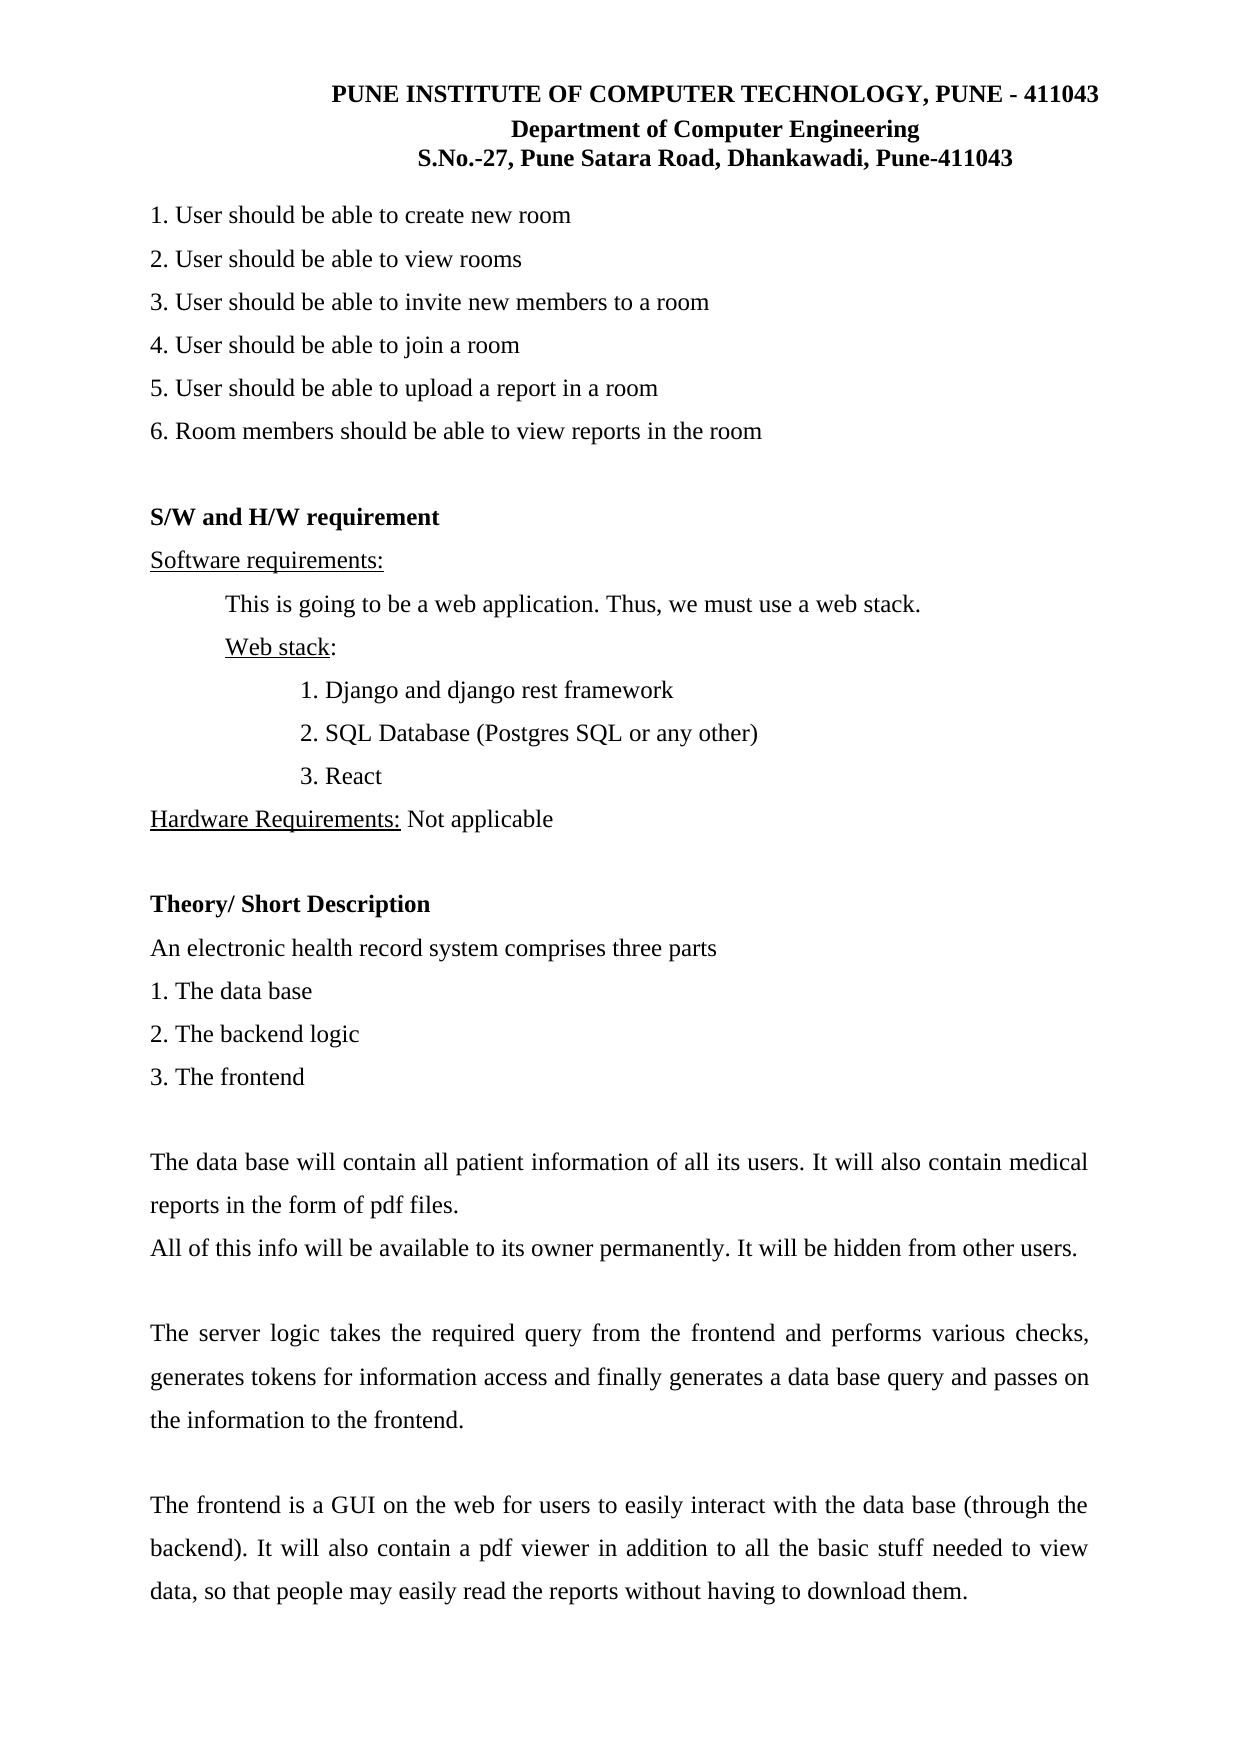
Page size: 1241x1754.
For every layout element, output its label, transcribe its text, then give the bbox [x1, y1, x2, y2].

text 3. React [150, 761, 1090, 790]
text Software requirements: [150, 546, 1090, 574]
text All of this info will be available to its owner permanently. It will be hidden from other users. [150, 1233, 1090, 1262]
text 3. The frontend [150, 1062, 1090, 1091]
text 2. SQL Database (Postgres SQL or any other) [150, 718, 1090, 747]
text 1. Django and django rest framework [150, 675, 1090, 704]
text This is going to be a web application. Thus, we must use a web stack. [150, 589, 1090, 617]
text The data base will contain all patient information of all its users. It will also contain medical reports in the form of pdf files. [150, 1147, 1090, 1219]
text 2. The backend logic [150, 1019, 1090, 1048]
text 2. User should be able to view rooms [150, 244, 1090, 272]
text Hardware Requirements: Not applicable [150, 804, 1090, 833]
text Theory/ Short Description [150, 889, 1090, 918]
text 3. User should be able to invite new members to a room [150, 287, 1090, 316]
text 1. User should be able to create new room [150, 201, 1090, 229]
text 5. User should be able to upload a report in a room [150, 373, 1090, 402]
text The frontend is a GUI on the web for users to easily interact with the data base (through the backend). It will also contain a pdf viewer in addition to all the basic stuff needed to view data, so that people may easily read the reports without having to download them. [150, 1490, 1090, 1605]
text S/W and H/W requirement [150, 502, 1090, 531]
text The server logic takes the required query from the frontend and performs various checks, generates tokens for information access and finally generates a data base query and passes on the information to the frontend. [150, 1318, 1090, 1433]
text 4. User should be able to join a room [150, 330, 1090, 359]
text An electronic health record system comprises three parts [150, 933, 1090, 961]
text 6. Room members should be able to view reports in the room [150, 416, 1090, 445]
text Web stack: [150, 632, 1090, 661]
text 1. The data base [150, 976, 1090, 1004]
